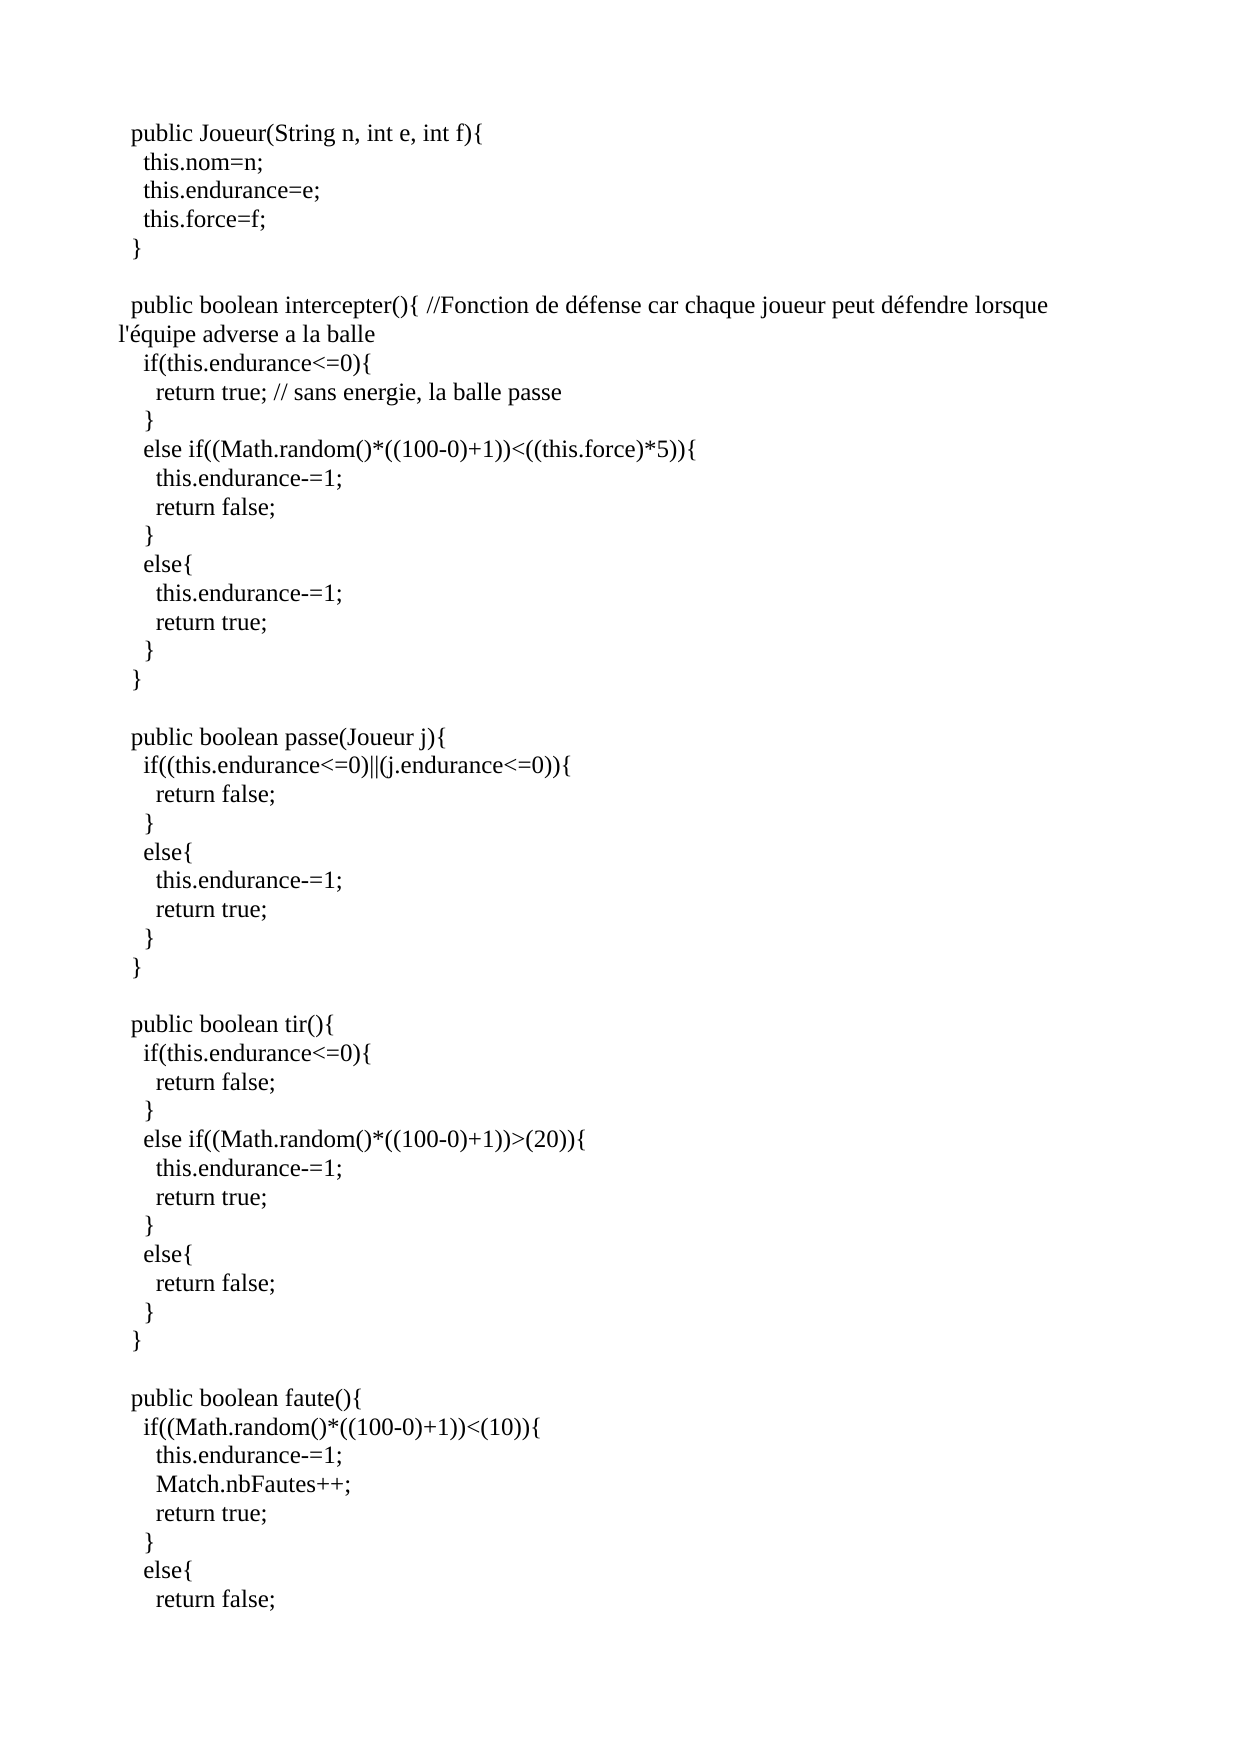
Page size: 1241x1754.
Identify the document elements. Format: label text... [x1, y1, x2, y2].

text this.endurance=e; [118, 176, 1122, 204]
text } [118, 233, 1122, 262]
text } [118, 1211, 1122, 1239]
text return false; [118, 492, 1122, 521]
text this.endurance-=1; [118, 463, 1122, 492]
text return true; // sans energie, la balle passe [118, 377, 1122, 406]
text if(this.endurance<=0){ [118, 348, 1122, 377]
text return false; [118, 1584, 1122, 1613]
text } [118, 1326, 1122, 1354]
text return true; [118, 607, 1122, 636]
text return false; [118, 779, 1122, 808]
text else{ [118, 1556, 1122, 1584]
text } [118, 521, 1122, 549]
text return false; [118, 1067, 1122, 1096]
text return true; [118, 1498, 1122, 1527]
text return true; [118, 1182, 1122, 1211]
text if((Math.random()*((100-0)+1))<(10)){ [118, 1412, 1122, 1441]
text return true; [118, 894, 1122, 923]
text } [118, 1096, 1122, 1124]
text public boolean passe(Joueur j){ [118, 722, 1122, 751]
text } [118, 1527, 1122, 1556]
text } [118, 923, 1122, 952]
text Match.nbFautes++; [118, 1469, 1122, 1498]
text this.endurance-=1; [118, 1441, 1122, 1469]
text } [118, 664, 1122, 693]
text public boolean intercepter(){ //Fonction de défense car chaque joueur peut défendre lorsque l'équipe adverse a la balle [118, 291, 1122, 348]
text else{ [118, 1239, 1122, 1268]
text else{ [118, 549, 1122, 578]
text this.endurance-=1; [118, 1153, 1122, 1182]
text else if((Math.random()*((100-0)+1))<((this.force)*5)){ [118, 434, 1122, 463]
text this.endurance-=1; [118, 866, 1122, 894]
text } [118, 808, 1122, 837]
text return false; [118, 1268, 1122, 1297]
text if((this.endurance<=0)||(j.endurance<=0)){ [118, 751, 1122, 779]
text if(this.endurance<=0){ [118, 1038, 1122, 1067]
text } [118, 1297, 1122, 1326]
text this.endurance-=1; [118, 578, 1122, 607]
text else{ [118, 837, 1122, 866]
text } [118, 952, 1122, 981]
text } [118, 636, 1122, 664]
text this.force=f; [118, 204, 1122, 233]
text public boolean tir(){ [118, 1009, 1122, 1038]
text public boolean faute(){ [118, 1383, 1122, 1412]
text public Joueur(String n, int e, int f){ [118, 118, 1122, 147]
text } [118, 406, 1122, 434]
text else if((Math.random()*((100-0)+1))>(20)){ [118, 1124, 1122, 1153]
text this.nom=n; [118, 147, 1122, 176]
